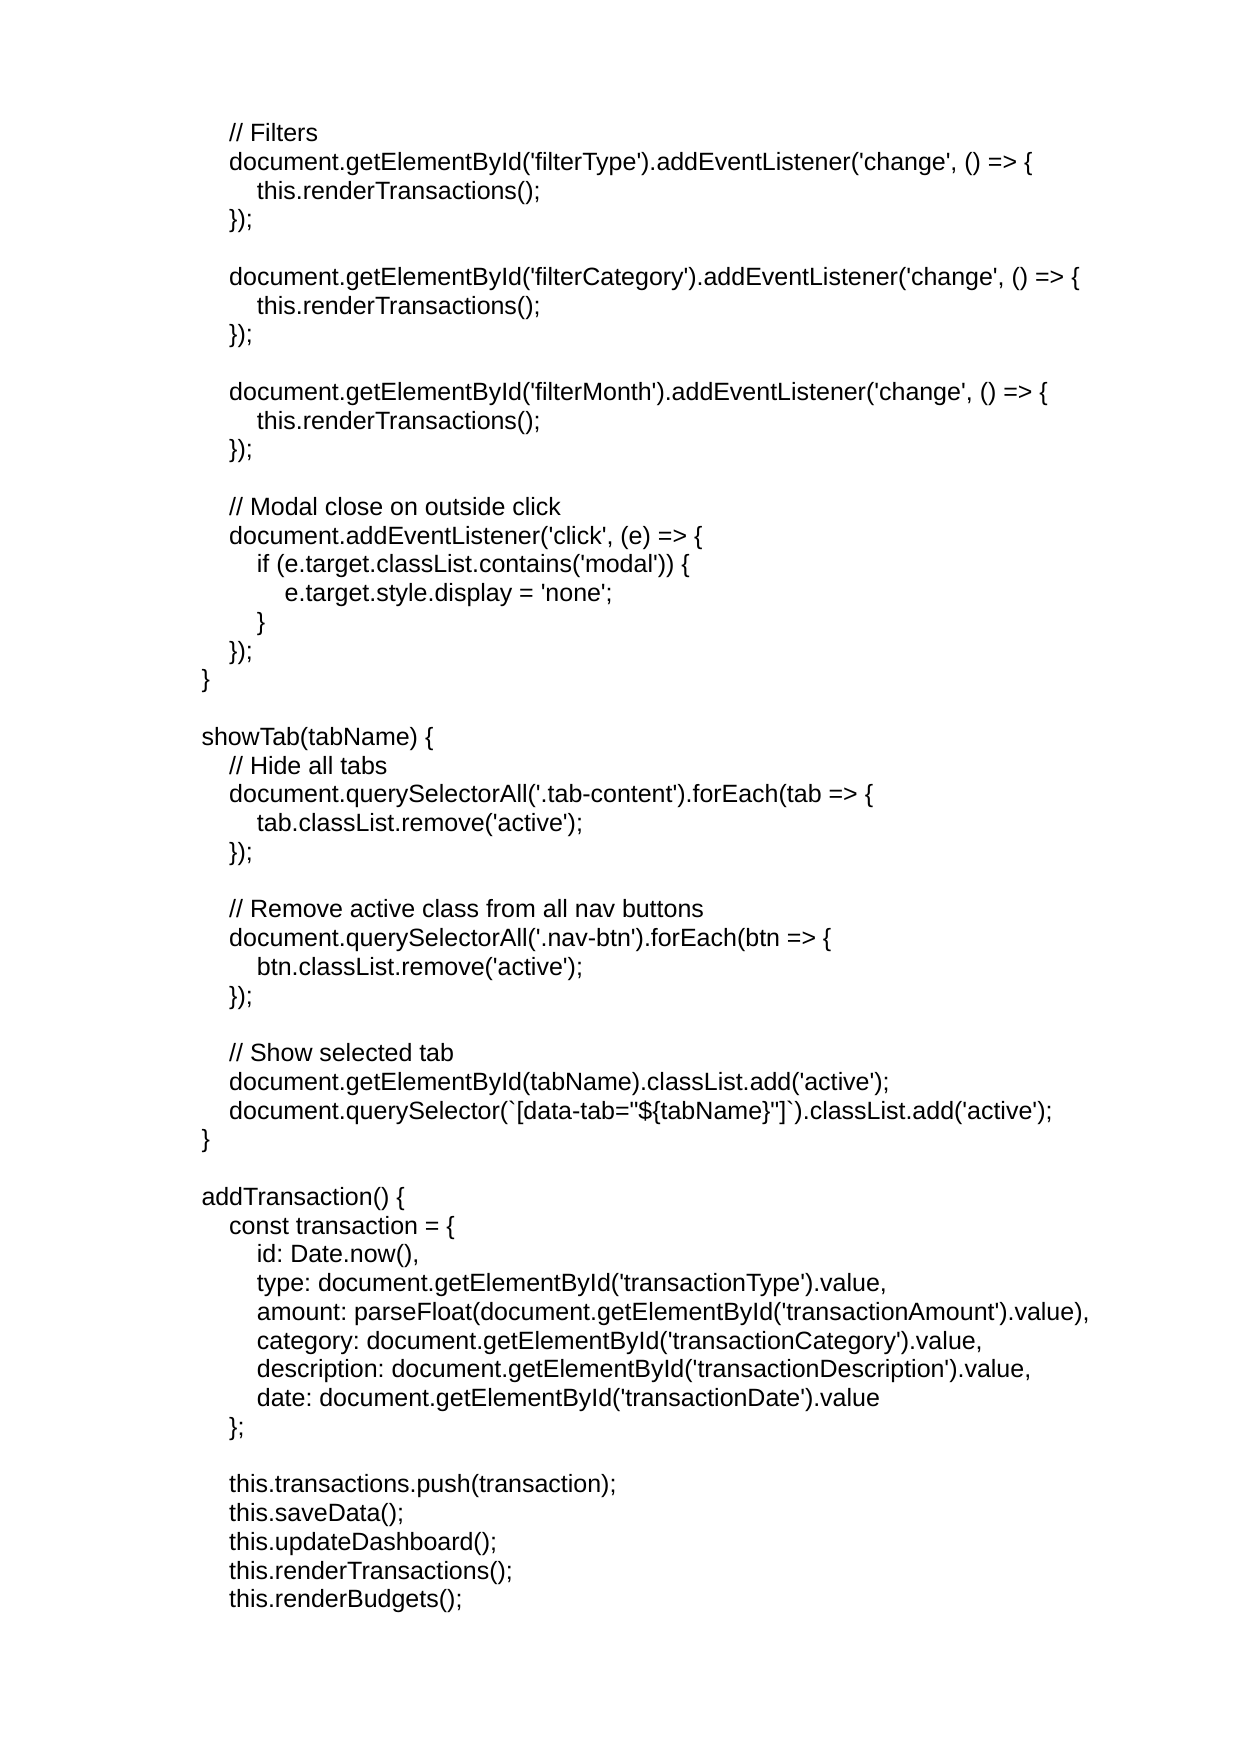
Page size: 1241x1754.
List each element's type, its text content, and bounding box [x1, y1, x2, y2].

text document.querySelectorAll('.nav-btn').forEach(btn => { [118, 923, 1122, 952]
text }); [118, 319, 1122, 348]
text }); [118, 204, 1122, 233]
text document.getElementById(tabName).classList.add('active'); [118, 1067, 1122, 1096]
text } [118, 664, 1122, 693]
text type: document.getElementById('transactionType').value, [118, 1268, 1122, 1297]
text }); [118, 837, 1122, 866]
text const transaction = { [118, 1211, 1122, 1239]
text description: document.getElementById('transactionDescription').value, [118, 1354, 1122, 1383]
text // Remove active class from all nav buttons [118, 894, 1122, 923]
text this.renderTransactions(); [118, 406, 1122, 434]
text document.getElementById('filterType').addEventListener('change', () => { [118, 147, 1122, 176]
text // Hide all tabs [118, 751, 1122, 779]
text // Filters [118, 118, 1122, 147]
text this.updateDashboard(); [118, 1527, 1122, 1556]
text // Modal close on outside click [118, 492, 1122, 521]
text amount: parseFloat(document.getElementById('transactionAmount').value), [118, 1297, 1122, 1326]
text // Show selected tab [118, 1038, 1122, 1067]
text this.renderTransactions(); [118, 291, 1122, 319]
text }); [118, 434, 1122, 463]
text this.renderTransactions(); [118, 1556, 1122, 1584]
text document.getElementById('filterMonth').addEventListener('change', () => { [118, 377, 1122, 406]
text tab.classList.remove('active'); [118, 808, 1122, 837]
text document.getElementById('filterCategory').addEventListener('change', () => { [118, 262, 1122, 291]
text e.target.style.display = 'none'; [118, 578, 1122, 607]
text category: document.getElementById('transactionCategory').value, [118, 1326, 1122, 1354]
text this.renderTransactions(); [118, 176, 1122, 204]
text date: document.getElementById('transactionDate').value [118, 1383, 1122, 1412]
text this.renderBudgets(); [118, 1584, 1122, 1613]
text addTransaction() { [118, 1182, 1122, 1211]
text showTab(tabName) { [118, 722, 1122, 751]
text if (e.target.classList.contains('modal')) { [118, 549, 1122, 578]
text document.querySelector(`[data-tab="${tabName}"]`).classList.add('active'); [118, 1096, 1122, 1124]
text this.transactions.push(transaction); [118, 1469, 1122, 1498]
text }; [118, 1412, 1122, 1441]
text }); [118, 981, 1122, 1009]
text btn.classList.remove('active'); [118, 952, 1122, 981]
text } [118, 607, 1122, 636]
text }); [118, 636, 1122, 664]
text document.addEventListener('click', (e) => { [118, 521, 1122, 549]
text } [118, 1124, 1122, 1153]
text id: Date.now(), [118, 1239, 1122, 1268]
text this.saveData(); [118, 1498, 1122, 1527]
text document.querySelectorAll('.tab-content').forEach(tab => { [118, 779, 1122, 808]
